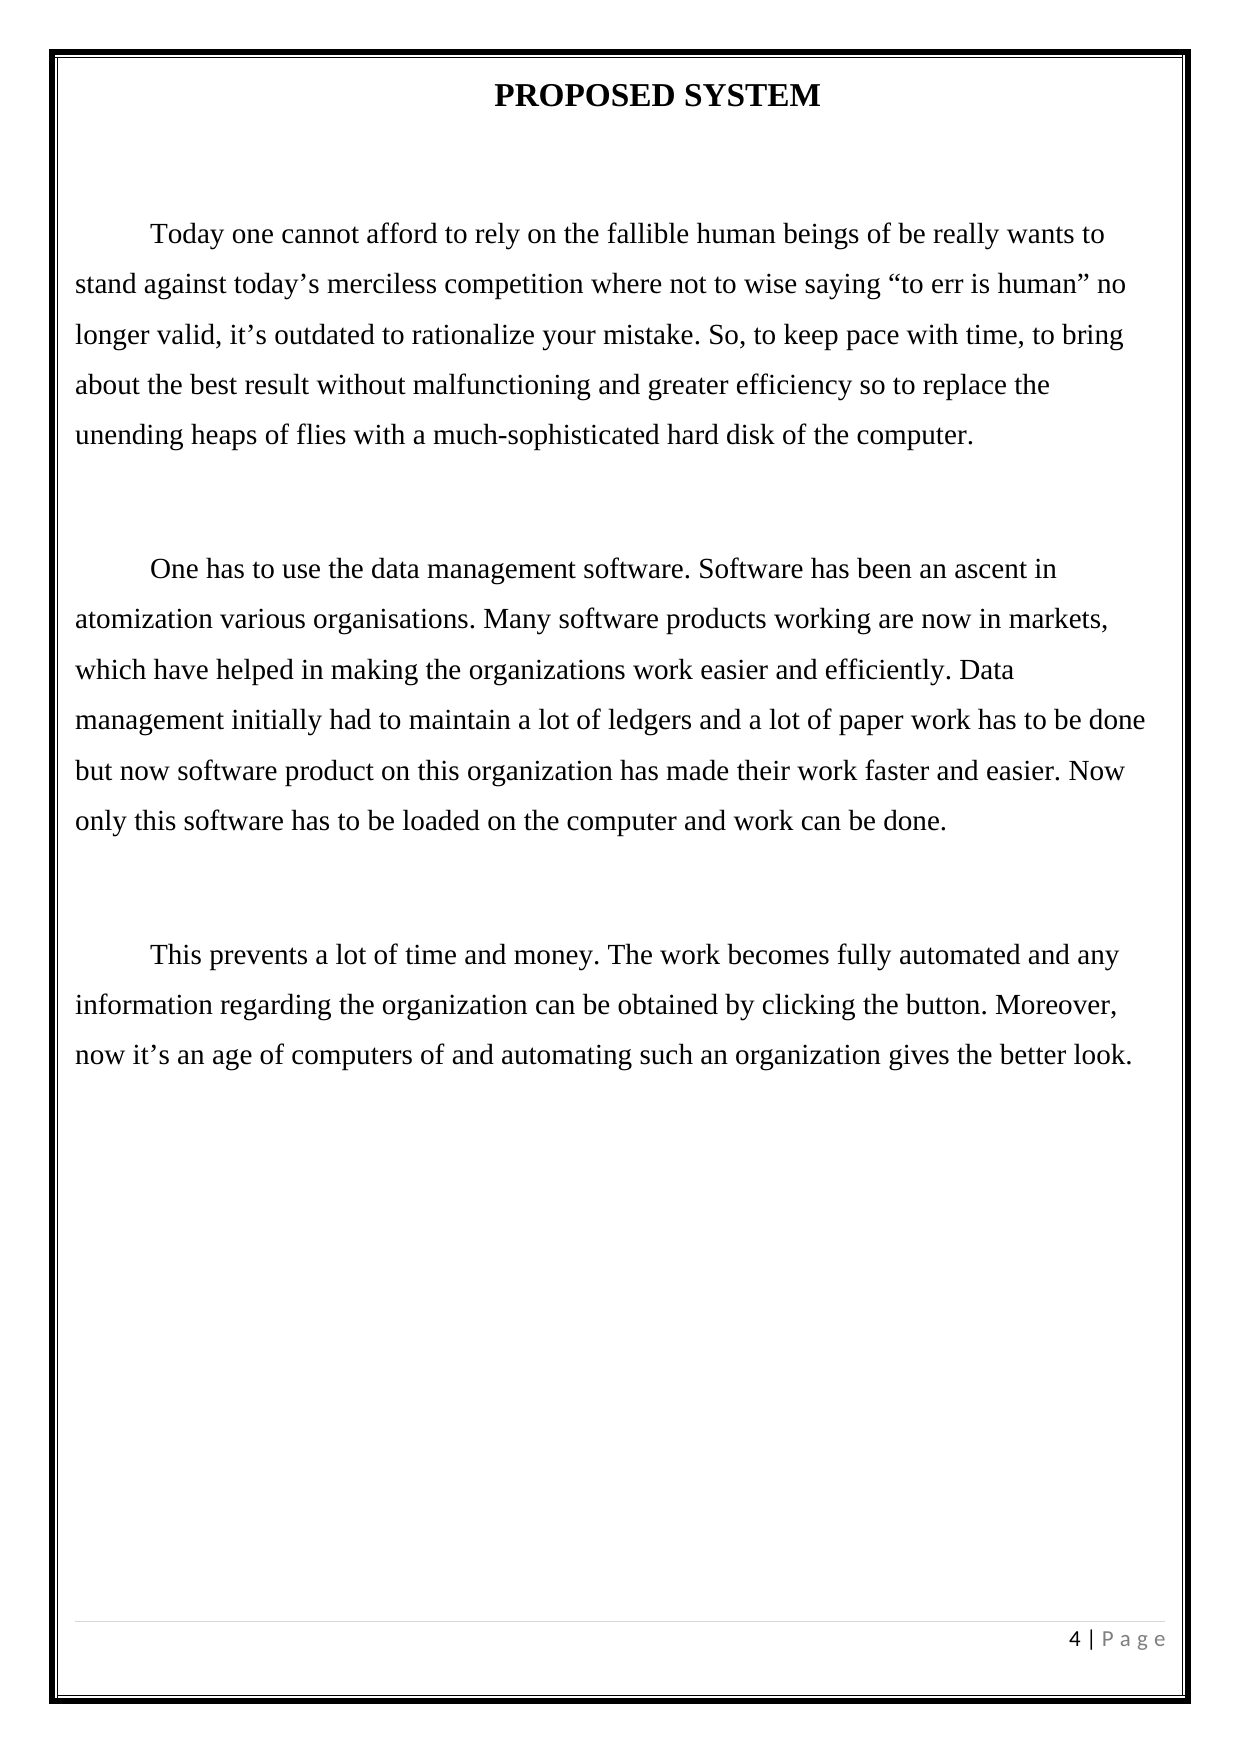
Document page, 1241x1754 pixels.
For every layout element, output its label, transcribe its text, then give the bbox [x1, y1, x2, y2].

text Today one cannot afford to rely on the fallible human beings of be really wants to stand against today’s merciless competition where not to wise saying “to err is human” no longer valid, it’s outdated to rationalize your mistake. So, to keep pace with time, to bring about the best result without malfunctioning and greater efficiency so to replace the unending heaps of flies with a much-sophisticated hard disk of the computer. [75, 216, 1165, 451]
text One has to use the data management software. Software has been an ascent in atomization various organisations. Many software products working are now in markets, which have helped in making the organizations work easier and efficiently. Data management initially had to maintain a lot of ledgers and a lot of paper work has to be done but now software product on this organization has made their work faster and easier. Now only this software has to be loaded on the computer and work can be done. [75, 551, 1165, 836]
text This prevents a lot of time and money. The work becomes fully automated and any information regarding the organization can be obtained by clicking the button. Moreover, now it’s an age of computers of and automating such an organization gives the better look. [75, 937, 1165, 1071]
text PROPOSED SYSTEM [75, 75, 1165, 113]
